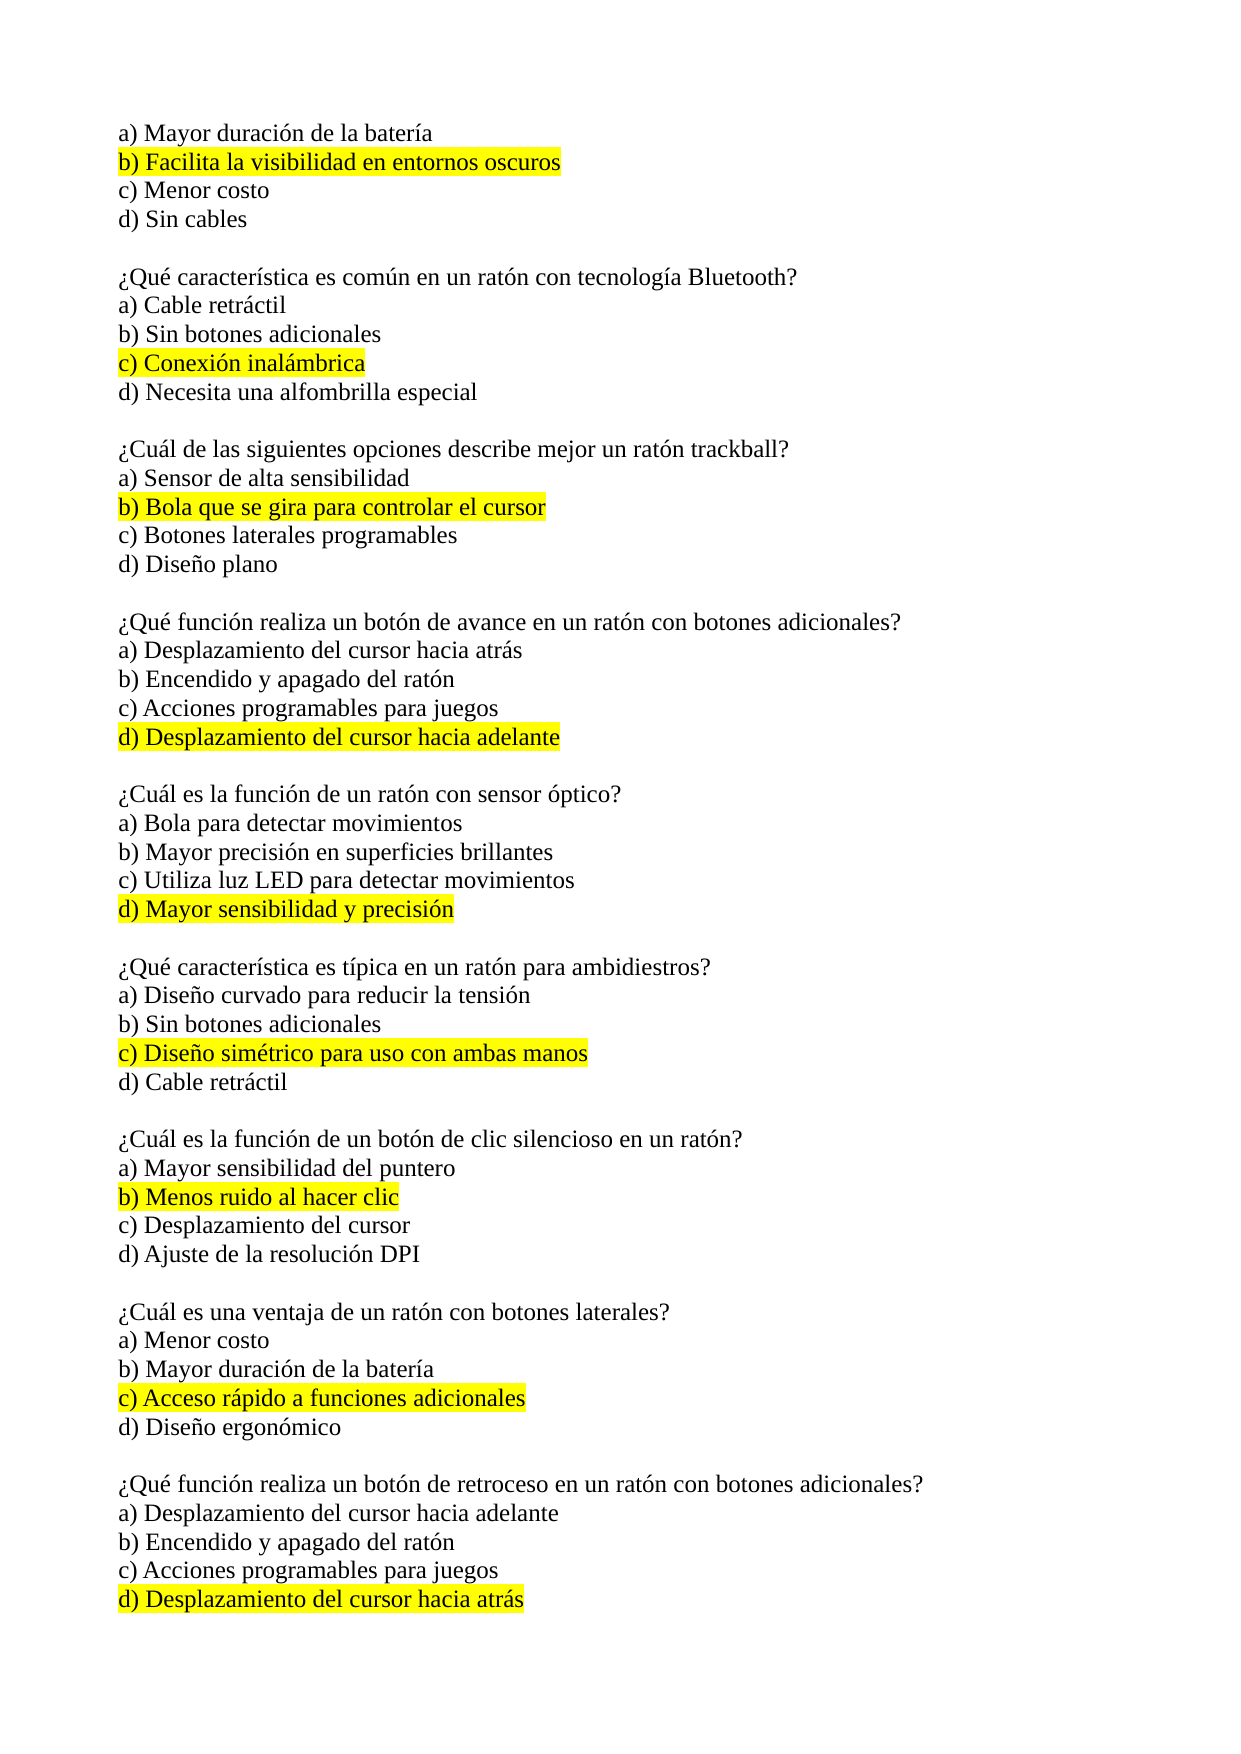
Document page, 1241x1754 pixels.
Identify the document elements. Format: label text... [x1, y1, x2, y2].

text b) Mayor precisión en superficies brillantes [118, 837, 1122, 866]
text b) Encendido y apagado del ratón [118, 1527, 1122, 1556]
text ¿Cuál de las siguientes opciones describe mejor un ratón trackball? [118, 434, 1122, 463]
text c) Botones laterales programables [118, 521, 1122, 549]
text ¿Qué característica es típica en un ratón para ambidiestros? [118, 952, 1122, 981]
text a) Diseño curvado para reducir la tensión [118, 981, 1122, 1009]
text ¿Qué función realiza un botón de avance en un ratón con botones adicionales? [118, 607, 1122, 636]
text a) Cable retráctil [118, 291, 1122, 319]
text a) Sensor de alta sensibilidad [118, 463, 1122, 492]
text ¿Cuál es la función de un botón de clic silencioso en un ratón? [118, 1124, 1122, 1153]
text b) Menos ruido al hacer clic [118, 1182, 1122, 1211]
text a) Mayor sensibilidad del puntero [118, 1153, 1122, 1182]
text d) Desplazamiento del cursor hacia atrás [118, 1584, 1122, 1613]
text b) Facilita la visibilidad en entornos oscuros [118, 147, 1122, 176]
text b) Encendido y apagado del ratón [118, 664, 1122, 693]
text a) Mayor duración de la batería [118, 118, 1122, 147]
text c) Menor costo [118, 176, 1122, 204]
text ¿Cuál es la función de un ratón con sensor óptico? [118, 779, 1122, 808]
text d) Sin cables [118, 204, 1122, 233]
text c) Acceso rápido a funciones adicionales [118, 1383, 1122, 1412]
text d) Diseño plano [118, 549, 1122, 578]
text b) Sin botones adicionales [118, 1009, 1122, 1038]
text d) Ajuste de la resolución DPI [118, 1239, 1122, 1268]
text c) Diseño simétrico para uso con ambas manos [118, 1038, 1122, 1067]
text d) Necesita una alfombrilla especial [118, 377, 1122, 406]
text ¿Cuál es una ventaja de un ratón con botones laterales? [118, 1297, 1122, 1326]
text b) Bola que se gira para controlar el cursor [118, 492, 1122, 521]
text c) Acciones programables para juegos [118, 693, 1122, 722]
text d) Desplazamiento del cursor hacia adelante [118, 722, 1122, 751]
text c) Acciones programables para juegos [118, 1556, 1122, 1584]
text b) Mayor duración de la batería [118, 1354, 1122, 1383]
text d) Mayor sensibilidad y precisión [118, 894, 1122, 923]
text c) Conexión inalámbrica [118, 348, 1122, 377]
text a) Menor costo [118, 1326, 1122, 1354]
text c) Utiliza luz LED para detectar movimientos [118, 866, 1122, 894]
text a) Bola para detectar movimientos [118, 808, 1122, 837]
text a) Desplazamiento del cursor hacia atrás [118, 636, 1122, 664]
text d) Diseño ergonómico [118, 1412, 1122, 1441]
text b) Sin botones adicionales [118, 319, 1122, 348]
text ¿Qué característica es común en un ratón con tecnología Bluetooth? [118, 262, 1122, 291]
text d) Cable retráctil [118, 1067, 1122, 1096]
text c) Desplazamiento del cursor [118, 1211, 1122, 1239]
text a) Desplazamiento del cursor hacia adelante [118, 1498, 1122, 1527]
text ¿Qué función realiza un botón de retroceso en un ratón con botones adicionales? [118, 1469, 1122, 1498]
